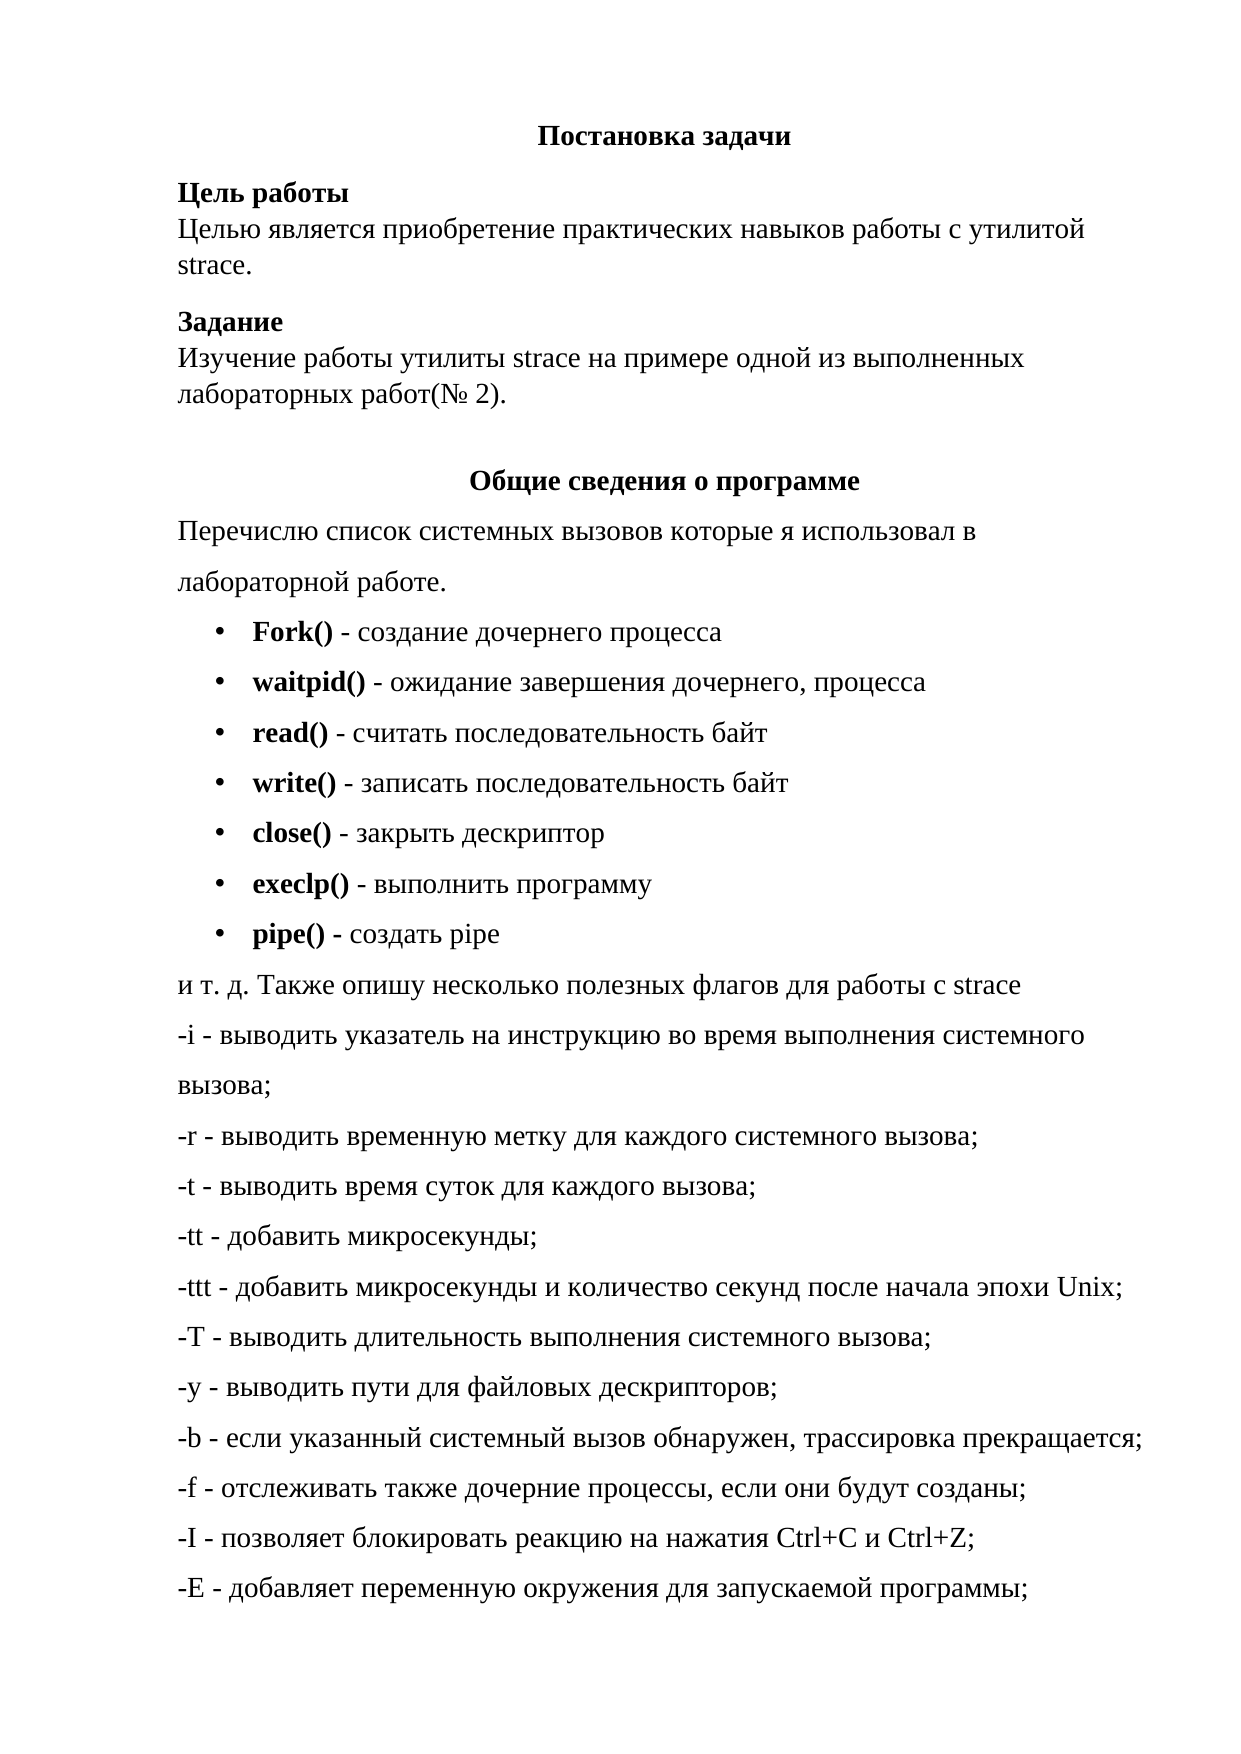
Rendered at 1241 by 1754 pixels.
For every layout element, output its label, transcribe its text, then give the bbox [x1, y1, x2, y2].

text -f - отслеживать также дочерние процессы, если они будут созданы; [177, 1470, 1152, 1503]
text -T - выводить длительность выполнения системного вызова; [177, 1319, 1152, 1353]
text -tt - добавить микросекунды; [177, 1218, 1152, 1252]
list write() - записать последовательность байт [215, 765, 1152, 799]
list waitpid() - ожидание завершения дочернего, процесса [215, 664, 1152, 698]
text Целью является приобретение практических навыков работы с утилитой strace. [177, 211, 1152, 281]
list close() - закрыть дескриптор [215, 816, 1152, 849]
text -r - выводить временную метку для каждого системного вызова; [177, 1118, 1152, 1151]
list pipe() - создать pipe [215, 916, 1152, 950]
text и т. д. Также опишу несколько полезных флагов для работы с strace [177, 967, 1152, 1000]
text Постановка задачи [177, 118, 1152, 152]
text Перечислю список системных вызовов которые я использовал в лабораторной работе. [177, 513, 1152, 597]
text Изучение работы утилиты strace на примере одной из выполненных лабораторных работ(№ 2). [177, 341, 1152, 410]
subtitle Задание [177, 304, 1152, 338]
subtitle Цель работы [177, 175, 1152, 209]
text -ttt - добавить микросекунды и количество секунд после начала эпохи Unix; [177, 1269, 1152, 1302]
text Общие сведения о программе [177, 463, 1152, 497]
text -I - позволяет блокировать реакцию на нажатия Ctrl+C и Ctrl+Z; [177, 1520, 1152, 1554]
text -i - выводить указатель на инструкцию во время выполнения системного вызова; [177, 1017, 1152, 1101]
list read() - считать последовательность байт [215, 715, 1152, 748]
list Fork() - создание дочернего процесса [215, 614, 1152, 648]
text -E - добавляет переменную окружения для запускаемой программы; [177, 1571, 1152, 1604]
text -b - если указанный системный вызов обнаружен, трассировка прекращается; [177, 1420, 1152, 1453]
text -t - выводить время суток для каждого вызова; [177, 1168, 1152, 1202]
list execlp() - выполнить программу [215, 866, 1152, 900]
text -y - выводить пути для файловых дескрипторов; [177, 1369, 1152, 1403]
